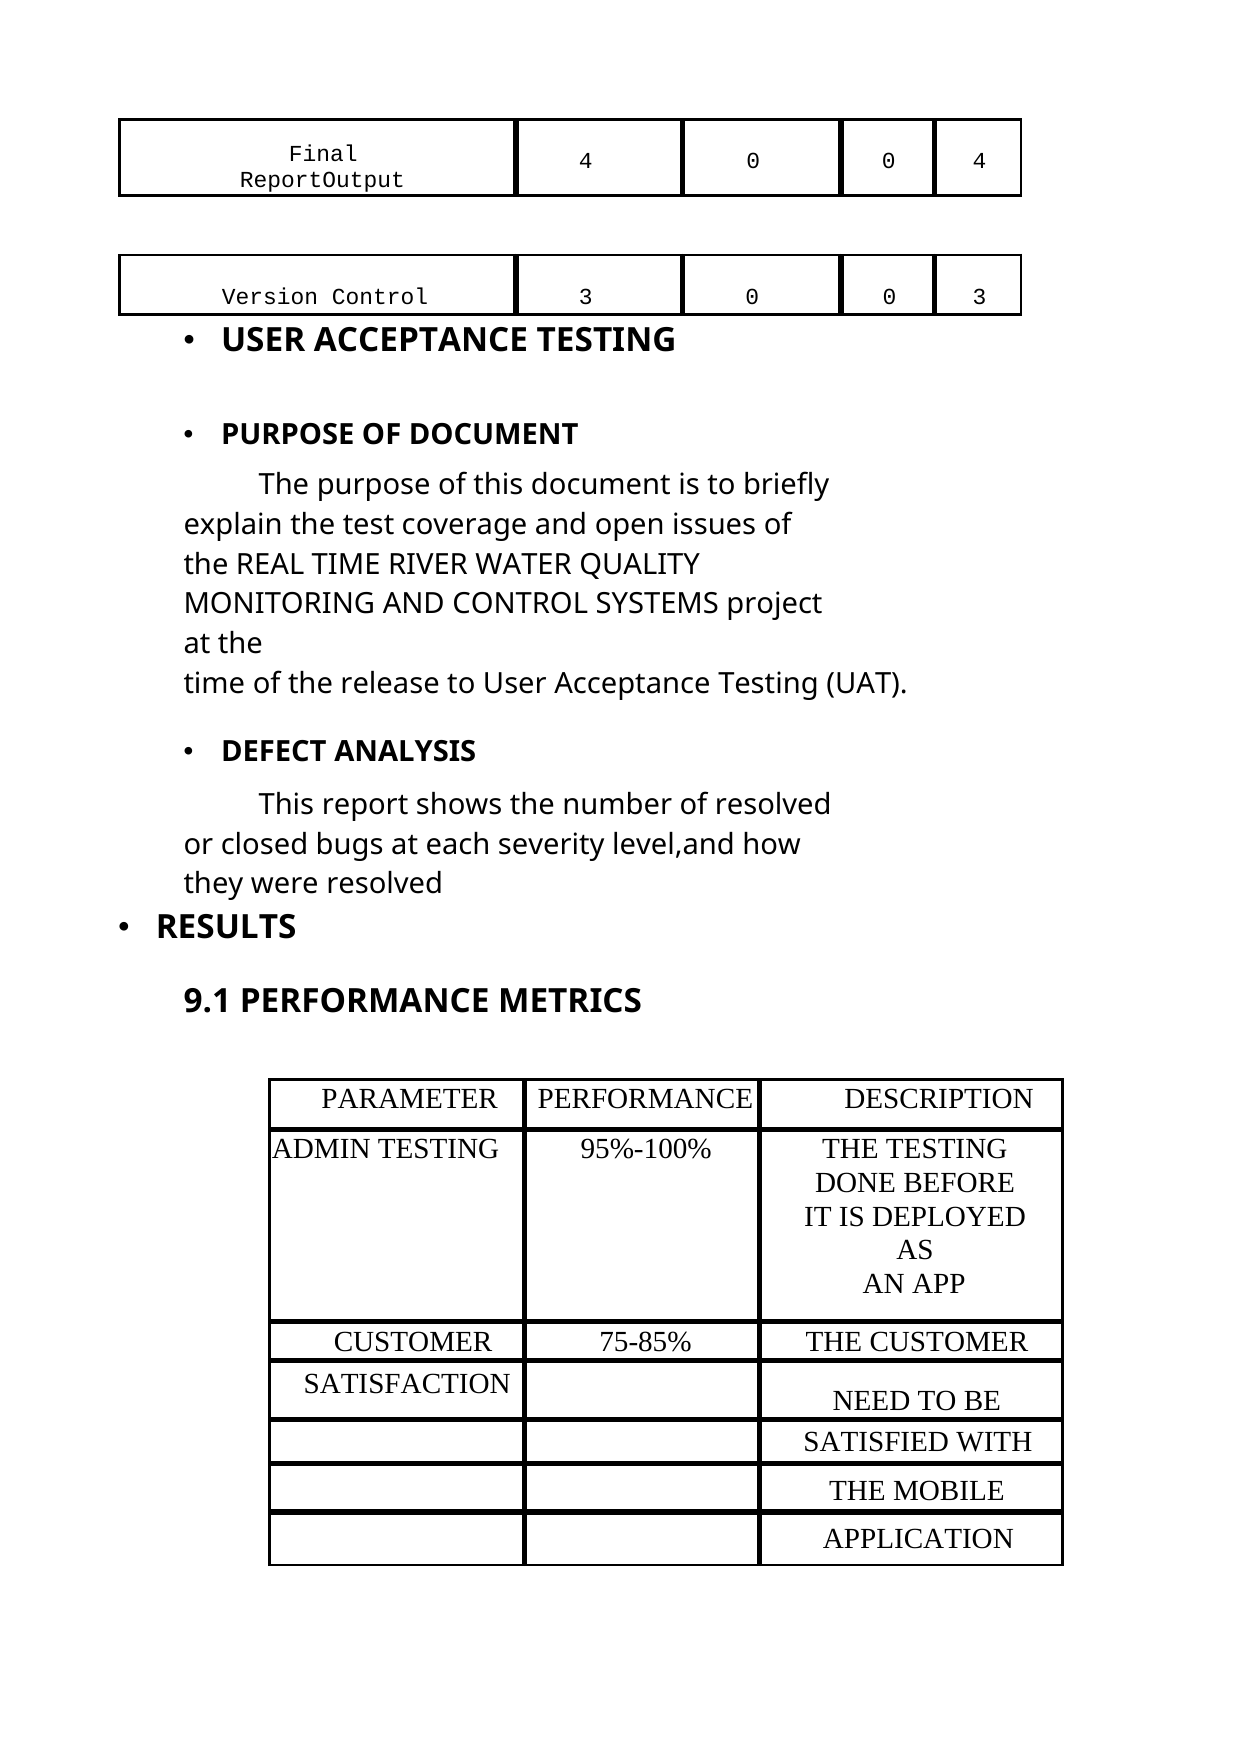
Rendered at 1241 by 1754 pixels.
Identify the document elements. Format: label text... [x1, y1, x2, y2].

table_cell THE MOBILE [762, 1466, 1061, 1509]
list RESULTS [118, 903, 1046, 948]
table_cell THE CUSTOMER [762, 1324, 1061, 1358]
table_header 3 [519, 256, 680, 313]
list USER ACCEPTANCE TESTING [183, 316, 1122, 361]
table_cell [271, 1515, 522, 1564]
table_header 3 [937, 256, 1020, 313]
table_cell [527, 1466, 757, 1509]
text This report shows the number of resolved or closed bugs at each severity level,and how they were resolved [183, 783, 840, 902]
table_header PARAMETER [271, 1081, 522, 1127]
table_cell SATISFACTION [271, 1363, 522, 1417]
table_cell APPLICATION [762, 1515, 1061, 1564]
text time of the release to User Acceptance Testing (UAT). [183, 662, 1122, 702]
table_cell [271, 1466, 522, 1509]
table_cell SATISFIED WITH [762, 1422, 1061, 1461]
table_cell 0 [844, 121, 932, 194]
table_cell [527, 1363, 757, 1417]
table_cell ADMIN TESTING [271, 1132, 522, 1319]
table_header 0 [685, 256, 838, 313]
table_cell [271, 1422, 522, 1461]
table_cell 75-85% [527, 1324, 757, 1358]
table_cell 95%-100% [527, 1132, 757, 1319]
table_header DESCRIPTION [762, 1081, 1061, 1127]
table_cell [527, 1515, 757, 1564]
table_cell 4 [519, 121, 680, 194]
list DEFECT ANALYSIS [171, 730, 1122, 770]
table_cell CUSTOMER [271, 1324, 522, 1358]
table_cell 0 [685, 121, 838, 194]
text The purpose of this document is to brieﬂy explain the test coverage and open issues of the REAL TIME RIVER WATER QUALITY MONITORING AND CONTROL SYSTEMS project at the [183, 464, 840, 662]
table_header 0 [844, 256, 932, 313]
table_header Version Control [121, 256, 513, 313]
table_cell THE TESTING DONE BEFORE IT IS DEPLOYED AS AN APP [762, 1132, 1061, 1319]
table_cell Final ReportOutput [121, 121, 513, 194]
text 9.1 PERFORMANCE METRICS [183, 977, 1122, 1022]
table_header PERFORMANCE [527, 1081, 757, 1127]
table_cell [527, 1422, 757, 1461]
table_cell NEED TO BE [762, 1363, 1061, 1417]
table_cell 4 [937, 121, 1020, 194]
list PURPOSE OF DOCUMENT [171, 414, 1122, 453]
